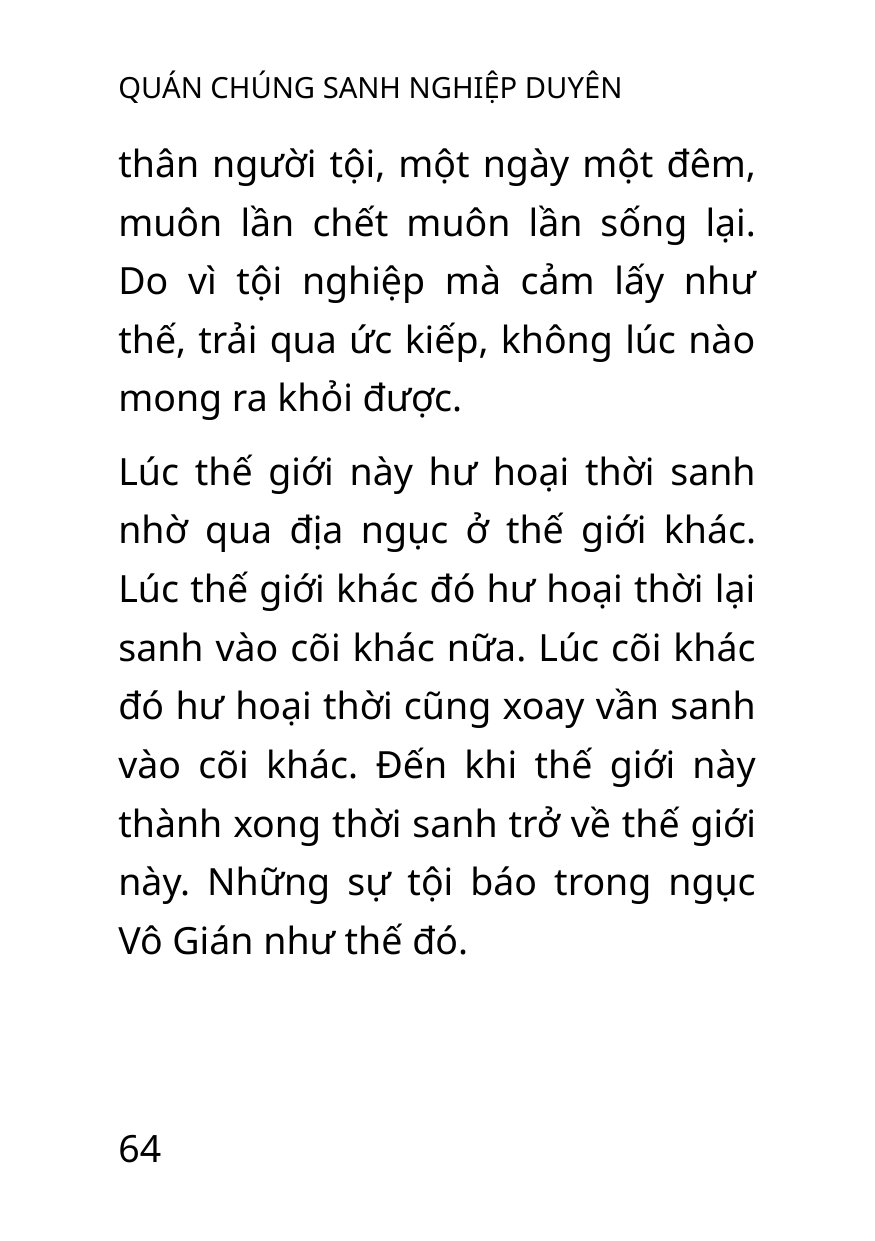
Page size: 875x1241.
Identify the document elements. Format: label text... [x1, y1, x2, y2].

text Lúc thế giới này hư hoại thời sanh nhờ qua địa ngục ở thế giới khác. Lúc thế giới khác đó hư hoại thời lại sanh vào cõi khác nữa. Lúc cõi khác đó hư hoại thời cũng xoay vần sanh vào cõi khác. Đến khi thế giới này thành xong thời sanh trở về thế giới này. Những sự tội báo trong ngục Vô Gián như thế đó. [118, 445, 756, 965]
text thân người tội, một ngày một đêm, muôn lần chết muôn lần sống lại. Do vì tội nghiệp mà cảm lấy như thế, trải qua ức kiếp, không lúc nào mong ra khỏi được. [118, 137, 756, 423]
